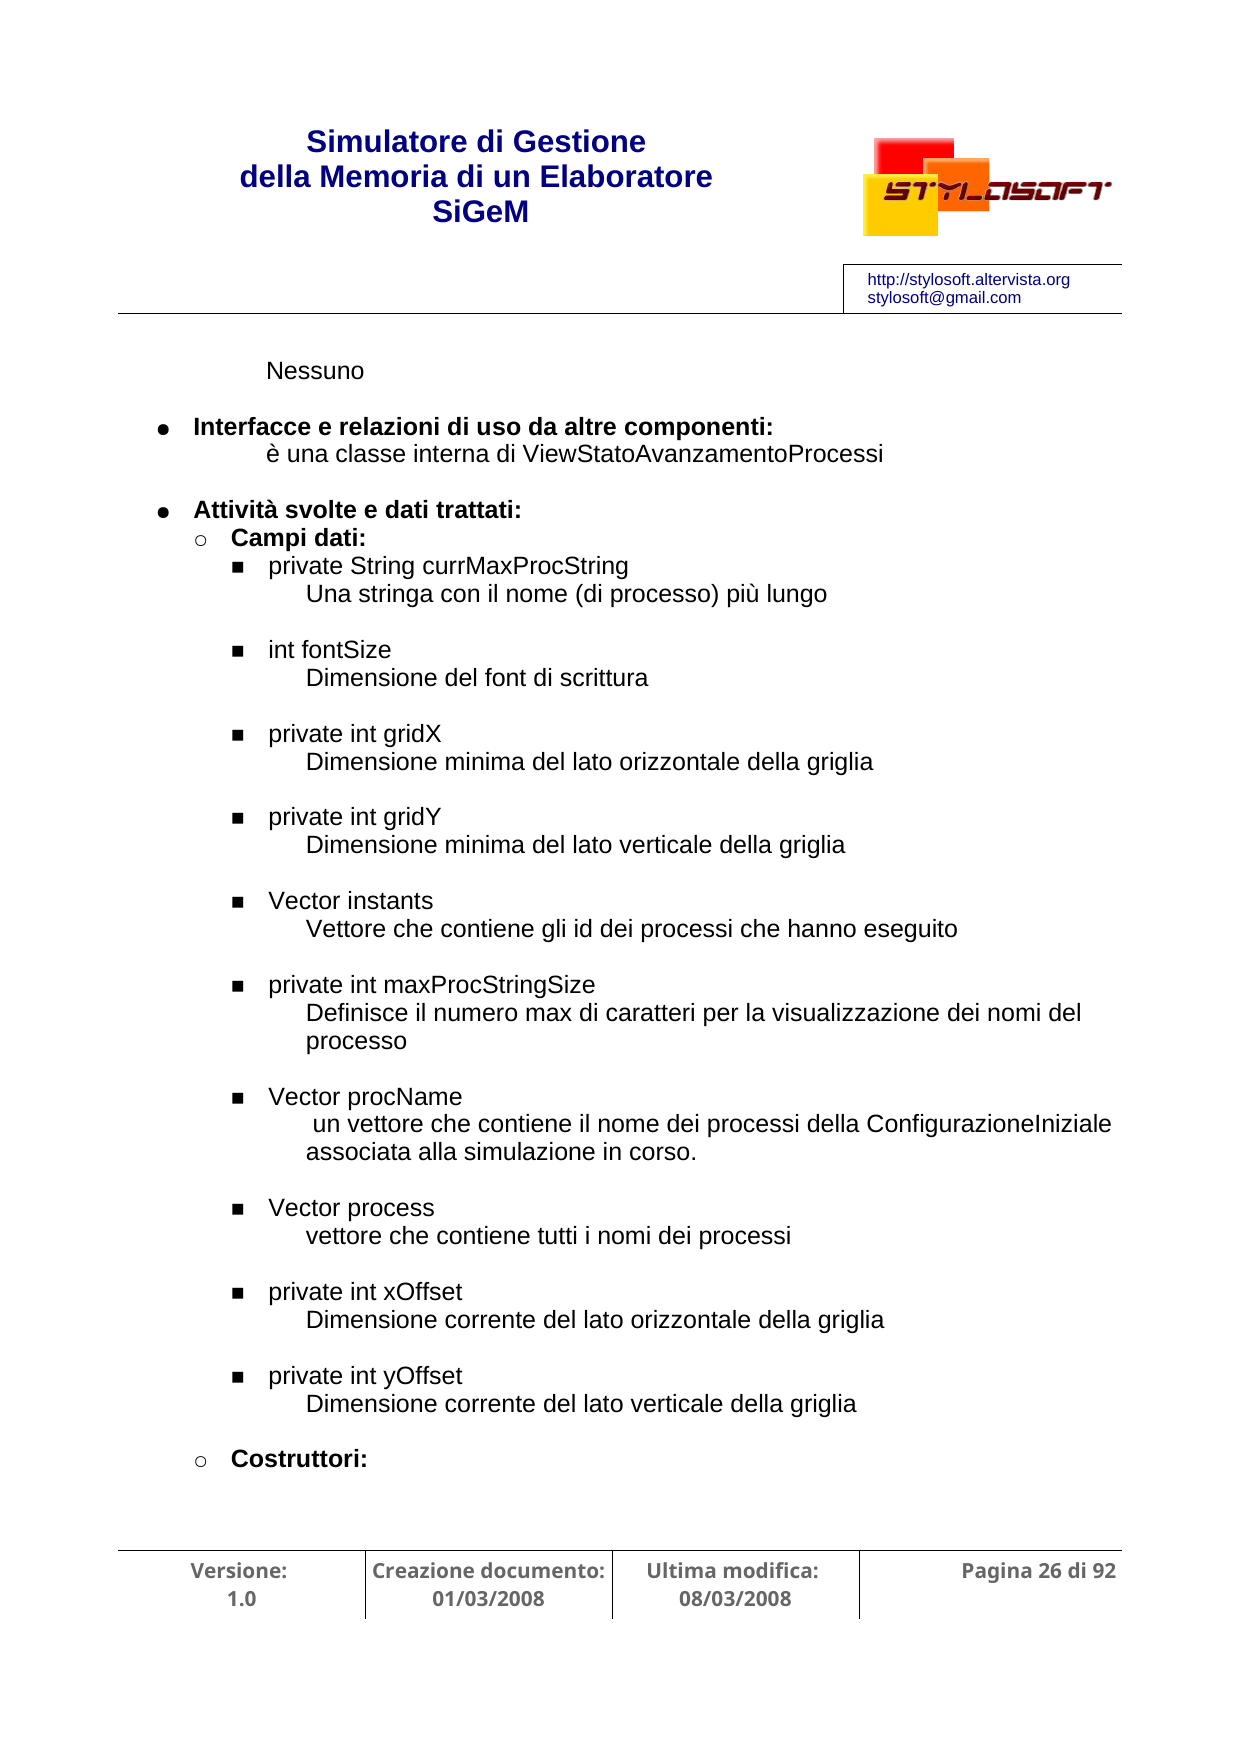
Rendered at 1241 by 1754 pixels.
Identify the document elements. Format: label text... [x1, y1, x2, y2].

list Dimensione minima del lato verticale della griglia [268, 831, 1122, 859]
list Costruttori: [193, 1445, 1122, 1473]
list Nessuno [156, 357, 1122, 384]
list Interfacce e relazioni di uso da altre componenti: [156, 412, 1122, 440]
list int fontSize [231, 636, 1122, 664]
list Vector instants [231, 887, 1122, 915]
list Vettore che contiene gli id dei processi che hanno eseguito [268, 915, 1122, 943]
list Dimensione del font di scrittura [268, 664, 1122, 692]
list Campi dati: [193, 524, 1122, 552]
list Dimensione corrente del lato orizzontale della griglia [268, 1306, 1122, 1334]
list vettore che contiene tutti i nomi dei processi [268, 1222, 1122, 1250]
list Una stringa con il nome (di processo) più lungo [268, 580, 1122, 608]
list Attività svolte e dati trattati: [156, 496, 1122, 524]
list Dimensione corrente del lato verticale della griglia [268, 1389, 1122, 1417]
list private int gridX [231, 719, 1122, 747]
list Vector procName [231, 1082, 1122, 1110]
picture [848, 123, 1117, 247]
list private String currMaxProcString [231, 552, 1122, 580]
list private int xOffset [231, 1278, 1122, 1306]
list Dimensione minima del lato orizzontale della griglia [268, 747, 1122, 775]
list un vettore che contiene il nome dei processi della ConfigurazioneIniziale associata alla simulazione in corso. [268, 1110, 1122, 1166]
list private int yOffset [231, 1362, 1122, 1389]
list Vector process [231, 1194, 1122, 1222]
list private int gridY [231, 803, 1122, 831]
list private int maxProcStringSize [231, 971, 1122, 999]
list è una classe interna di ViewStatoAvanzamentoProcessi [156, 440, 1122, 468]
list Definisce il numero max di caratteri per la visualizzazione dei nomi del processo [268, 999, 1122, 1054]
